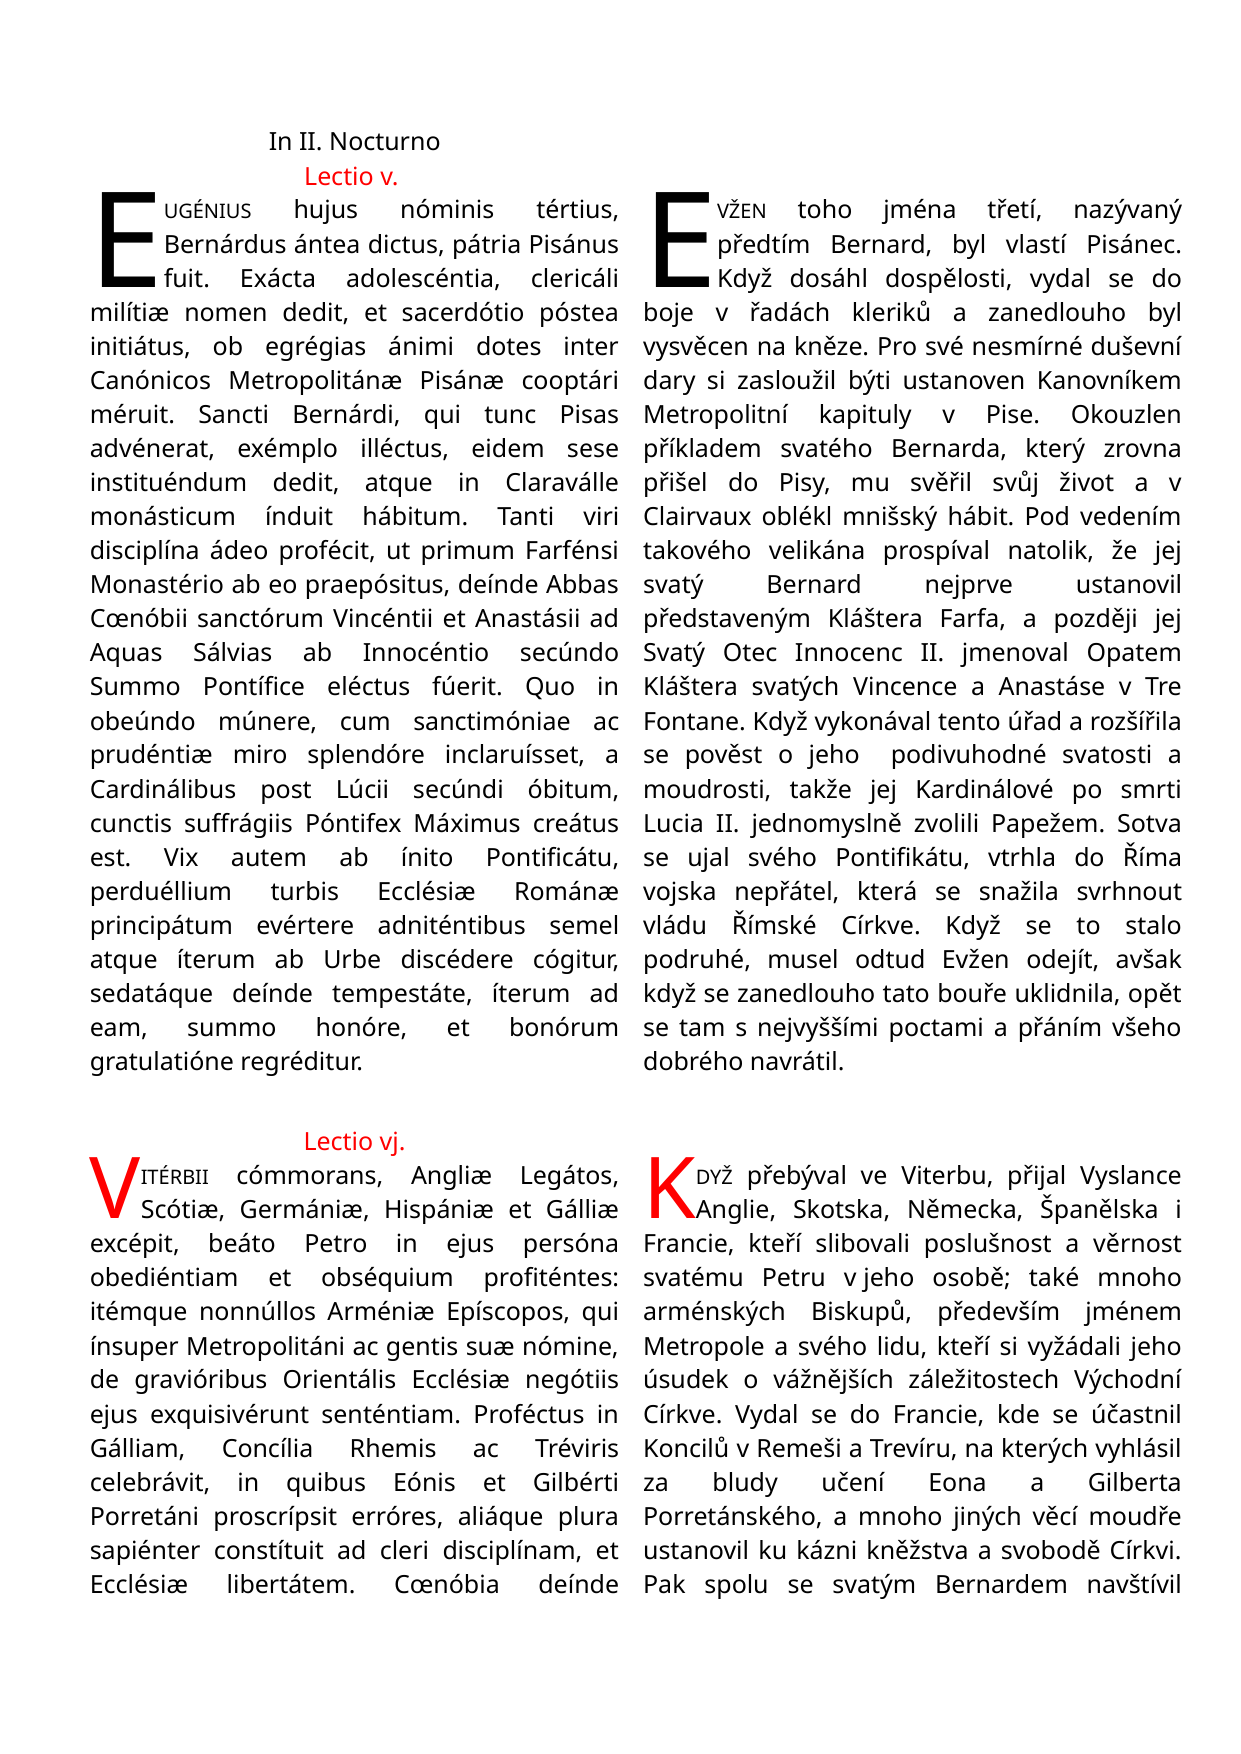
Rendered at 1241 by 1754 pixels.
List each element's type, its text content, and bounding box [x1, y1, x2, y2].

table_cell Když přebýval ve Viterbu, přijal Vyslance Anglie, Skotska, Německa, Španělska i Francie, kteří slibovali poslušnost a věrnost svatému Petru v jeho osobě; také mnoho arménských Biskupů, především jménem Metropole a svého lidu, kteří si vyžádali jeho úsudek o vážnějších záležitostech Východní Církve. Vydal se do Francie, kde se účastnil Koncilů v Remeši a Trevíru, na kterých vyhlásil za bludy učení Eona a Gilberta Porretánského, a mnoho jiných věcí moudře ustanovil ku kázni kněžstva a svobodě Církvi. Pak spolu se svatým Bernardem navštívil [631, 1118, 1194, 1607]
table_cell Evžen toho jména třetí, nazývaný předtím Bernard, byl vlastí Pisánec. Když dosáhl dospělosti, vydal se do boje v řadách kleriků a zanedlouho byl vysvěcen na kněze. Pro své nesmírné duševní dary si zasloužil býti ustanoven Kanovníkem Metropolitní kapituly v Pise. Okouzlen příkladem svatého Bernarda, který zrovna přišel do Pisy, mu svěřil svůj život a v Clairvaux oblékl mnišský hábit. Pod vedením takového velikána prospíval natolik, že jej svatý Bernard nejprve ustanovil představeným Kláštera Farfa, a později jej Svatý Otec Innocenc II. jmenoval Opatem Kláštera svatých Vincence a Anastáse v Tre Fontane. Když vykonával tento úřad a rozšířila se pověst o jeho podivuhodné svatosti a moudrosti, takže jej Kardinálové po smrti Lucia II. jednomyslně zvolili Papežem. Sotva se ujal svého Pontifikátu, vtrhla do Říma vojska nepřátel, která se snažila svrhnout vládu Římské Církve. Když se to stalo podruhé, musel odtud Evžen odejít, avšak když se zanedlouho tato bouře uklidnila, opět se tam s nejvyššími poctami a přáním všeho dobrého navrátil. [631, 118, 1194, 1118]
table_cell Lectio vj. Vitérbii cómmorans, Angliæ Legátos, Scótiæ, Germániæ, Hispániæ et Gálliæ excépit, beáto Petro in ejus persóna obediéntiam et obséquium profiténtes: itémque nonnúllos Arméniæ Epíscopos, qui ínsuper Metropolitáni ac gentis suæ nómine, de gravióribus Orientális Ecclésiæ negótiis ejus exquisivérunt senténtiam. Proféctus in Gálliam, Concília Rhemis ac Tréviris celebrávit, in quibus Eónis et Gilbérti Porretáni proscrípsit erróres, aliáque plura sapiénter constítuit ad cleri disciplínam, et Ecclésiæ libertátem. Cœnóbia deínde [78, 1118, 631, 1607]
table_cell In II. Nocturno Lectio v. Eugénius hujus nóminis tértius, Bernárdus ántea dictus, pátria Pisánus fuit. Exácta adolescéntia, clericáli milítiæ nomen dedit, et sacerdótio póstea initiátus, ob egrégias ánimi dotes inter Canónicos Metropolitánæ Pisánæ cooptári méruit. Sancti Bernárdi, qui tunc Pisas advénerat, exémplo illéctus, eidem sese instituéndum dedit, atque in Claraválle monásticum índuit hábitum. Tanti viri disciplína ádeo profécit, ut primum Farfénsi Monastério ab eo praepósitus, deínde Abbas Cœnóbii sanctórum Vincéntii et Anastásii ad Aquas Sálvias ab Innocéntio secúndo Summo Pontífice eléctus fúerit. Quo in obeúndo múnere, cum sanctimóniae ac prudéntiæ miro splendóre inclaruísset, a Cardinálibus post Lúcii secúndi óbitum, cunctis suffrágiis Póntifex Máximus creátus est. Vix autem ab ínito Pontificátu, perduéllium turbis Ecclésiæ Románæ principátum evértere adniténtibus semel atque íterum ab Urbe discédere cógitur, sedatáque deínde tempestáte, íterum ad eam, summo honóre, et bonórum gratulatióne regréditur. [78, 118, 631, 1118]
